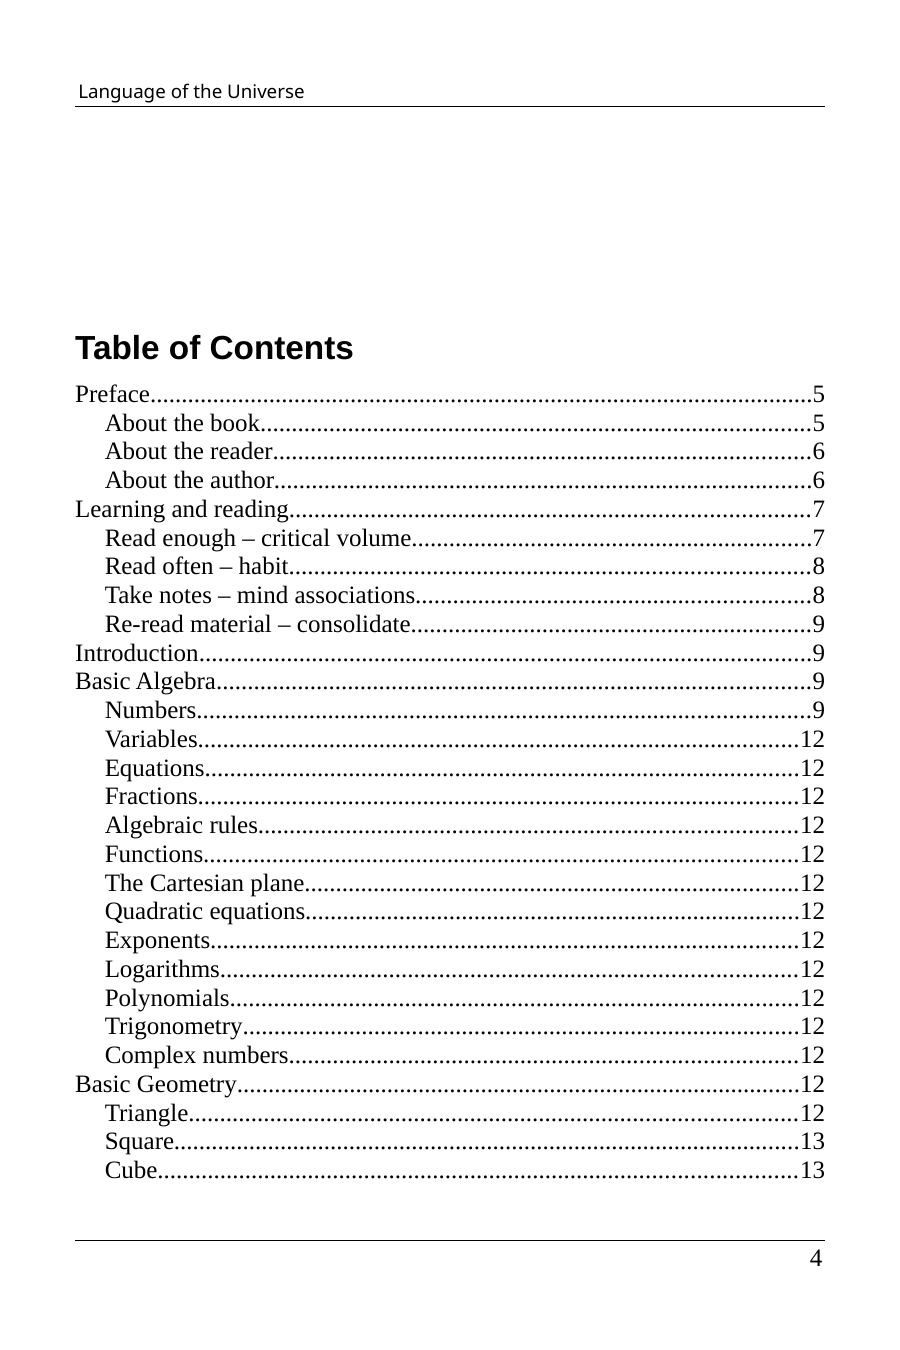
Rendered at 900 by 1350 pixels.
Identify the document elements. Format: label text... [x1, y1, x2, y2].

text About the reader 6 [104, 436, 825, 465]
text Numbers 9 [104, 695, 825, 724]
text Exponents 12 [104, 925, 825, 954]
text Equations 12 [104, 753, 825, 781]
text Introduction 9 [75, 638, 825, 666]
text Variables 12 [104, 724, 825, 753]
text Logarithms 12 [104, 954, 825, 983]
text Fractions 12 [104, 781, 825, 810]
text Learning and reading 7 [75, 494, 825, 523]
text Triangle 12 [104, 1098, 825, 1126]
text Read enough – critical volume 7 [104, 523, 825, 551]
text Basic Geometry 12 [75, 1069, 825, 1098]
text Preface 5 [75, 379, 825, 408]
text Trigonometry 12 [104, 1011, 825, 1040]
text Re-read material – consolidate 9 [104, 609, 825, 638]
text Polynomials 12 [104, 983, 825, 1011]
text About the author 6 [104, 465, 825, 494]
text Take notes – mind associations 8 [104, 580, 825, 609]
text Quadratic equations 12 [104, 896, 825, 925]
text Basic Algebra 9 [75, 666, 825, 695]
text Read often – habit 8 [104, 551, 825, 580]
text Square 13 [104, 1126, 825, 1155]
text About the book 5 [104, 408, 825, 436]
text Algebraic rules 12 [104, 810, 825, 839]
subtitle Table of Contents [75, 328, 825, 366]
text Cube 13 [104, 1155, 825, 1184]
text The Cartesian plane 12 [104, 868, 825, 896]
text Complex numbers 12 [104, 1040, 825, 1069]
text Functions 12 [104, 839, 825, 868]
